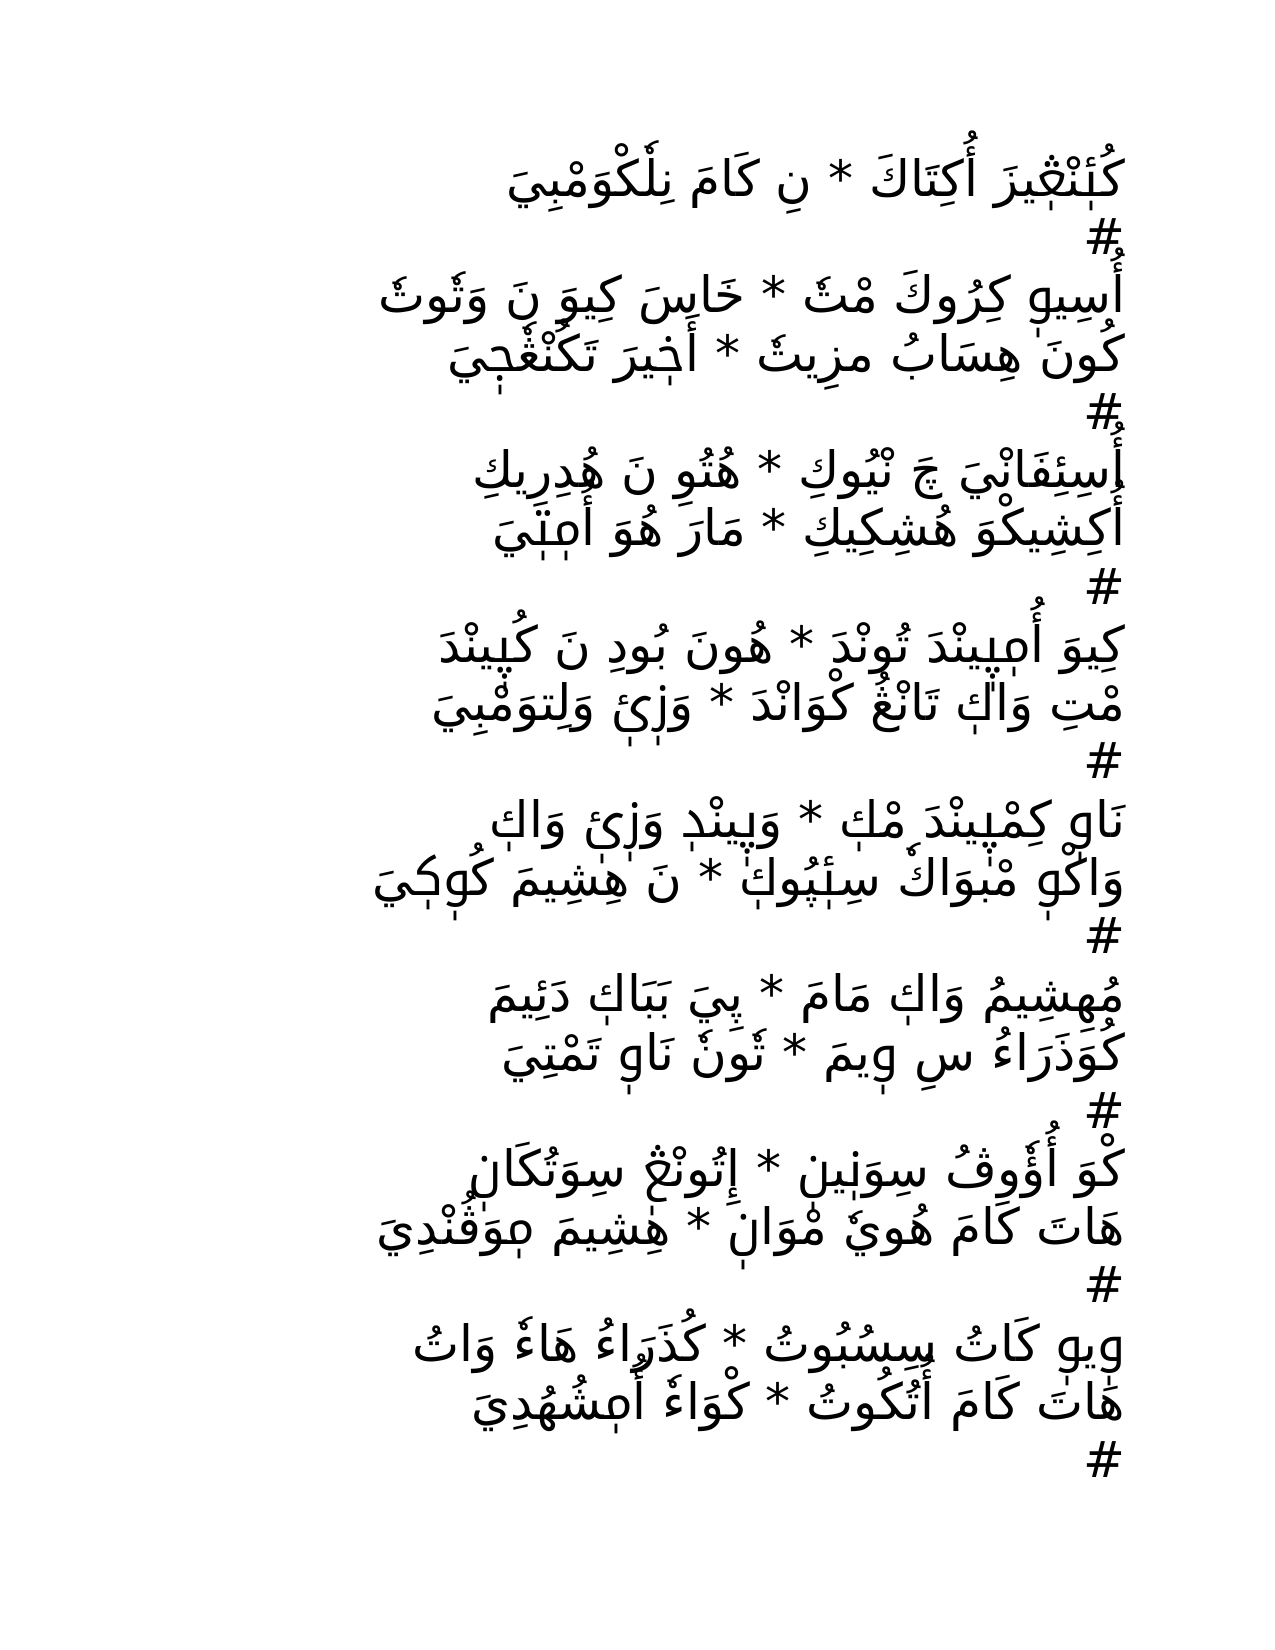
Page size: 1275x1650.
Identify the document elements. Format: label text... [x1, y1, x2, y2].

text أُسِئِفَانْيَ چَ نْيُوكِ * هُتُوِ نَ هُدِرِيكِ أُكِشِيكْوَ هُشِكِيكِ * مَارَ هُوَ أُمٖتٖيَ [150, 441, 1125, 558]
text # [150, 1082, 1125, 1140]
text # [150, 732, 1125, 791]
text # [150, 208, 1125, 266]
text # [150, 1431, 1125, 1489]
text وٖيوٖ كَاتُ سِسُبُوتُ * كُذَرَاءُ هَاءٗ وَاتُ هَاتَ كَامَ أُتُكُوتُ * كْوَاءٗ أُمٖشُهُدِيَ [150, 1314, 1125, 1431]
text # [150, 907, 1125, 965]
text مُهِشِيمُ وَاكٖ مَامَ * پِيَ بَبَاكٖ دَئِيمَ كُوَذَرَاءُ سِ وٖيمَ * تٗونٗ نَاوٖ تَمْتِيَ [150, 965, 1125, 1082]
text # [150, 1256, 1125, 1314]
text كْوَ أُؤٗوڤُ سِوَنٖينٖ * إِتُونْڠٖ سِوَتُكَانٖ هَاتَ كَامَ هُويٗ مْوَانٖ * هِشِيمَ مٖوَڤُنْدِيَ [150, 1140, 1125, 1256]
text كُئٖنْڠٖيزَ أُكِتَاكَ * نِ كَامَ نِلٗكْوَمْبِيَ [150, 150, 1125, 208]
text كِيوَ أُمٖپٖينْدَ تُونْدَ * هُونَ بُودِ نَ كُپٖينْدَ مْتِ وَاكٖ تَانْڠُ كْوَانْدَ * وَزٖئٖ وَلِتوَمْبِيَ [150, 616, 1125, 732]
text أُسِيوٖ كِرُوكَ مْتٗ * خَاسَ كِيوَ نَ وَتٗوتٗ كُونَ هِسَابُ مزِيتٗ * أَخٖيرَ تَكُنْڠٗجٖيَ [150, 266, 1125, 383]
text # [150, 383, 1125, 441]
text # [150, 558, 1125, 616]
text نَاوٖ كِمْپٖينْدَ مْكٖ * وَپٖينْدٖ وَزٖئٖ وَاكٖ وَاكْوٖ مْبوَاكٗ سِئٖپُوكٖ * نَ هِشِيمَ كُوٖكٖيَ [150, 791, 1125, 907]
